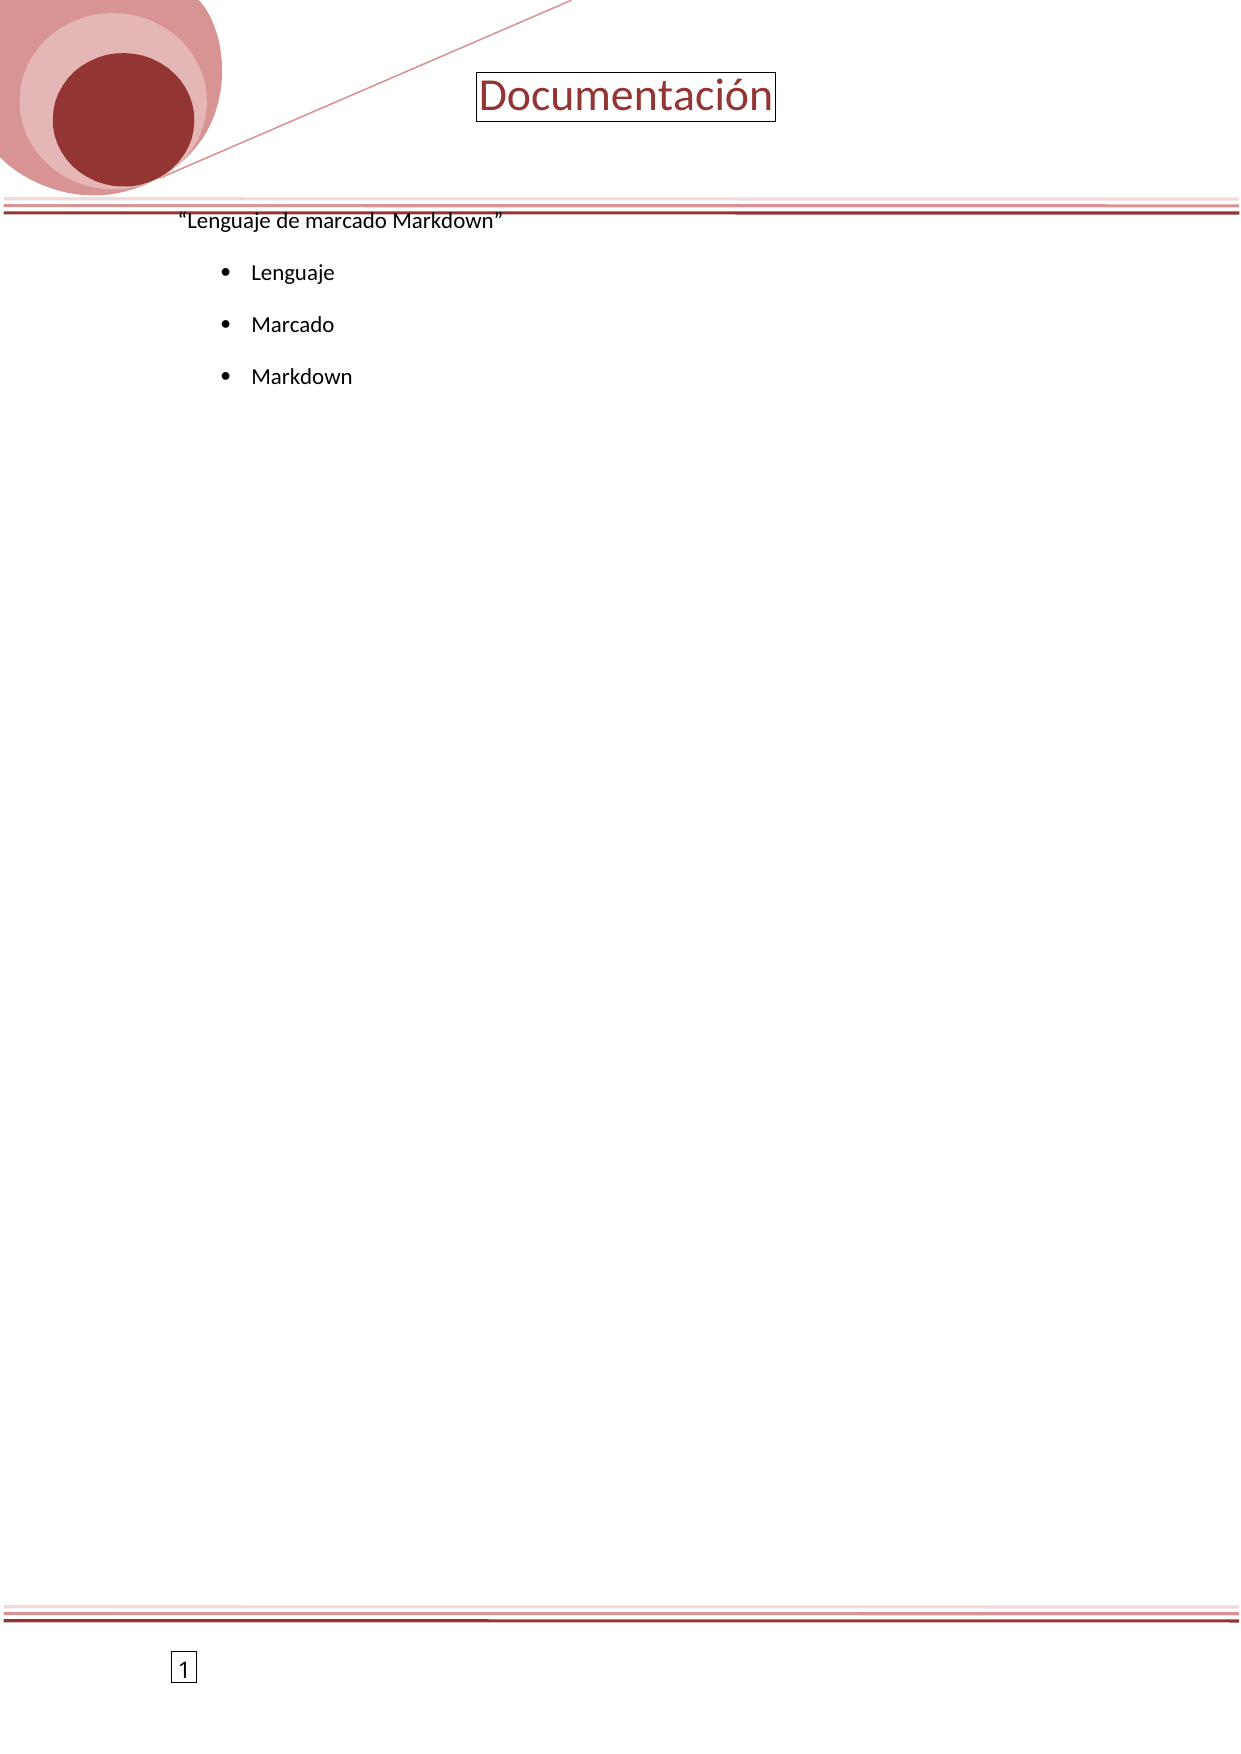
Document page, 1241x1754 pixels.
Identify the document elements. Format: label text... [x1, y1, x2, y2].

list Markdown [222, 362, 1111, 390]
text “Lenguaje de marcado Markdown” [177, 206, 1111, 234]
list Lenguaje [222, 258, 1111, 286]
list Marcado [222, 310, 1111, 338]
